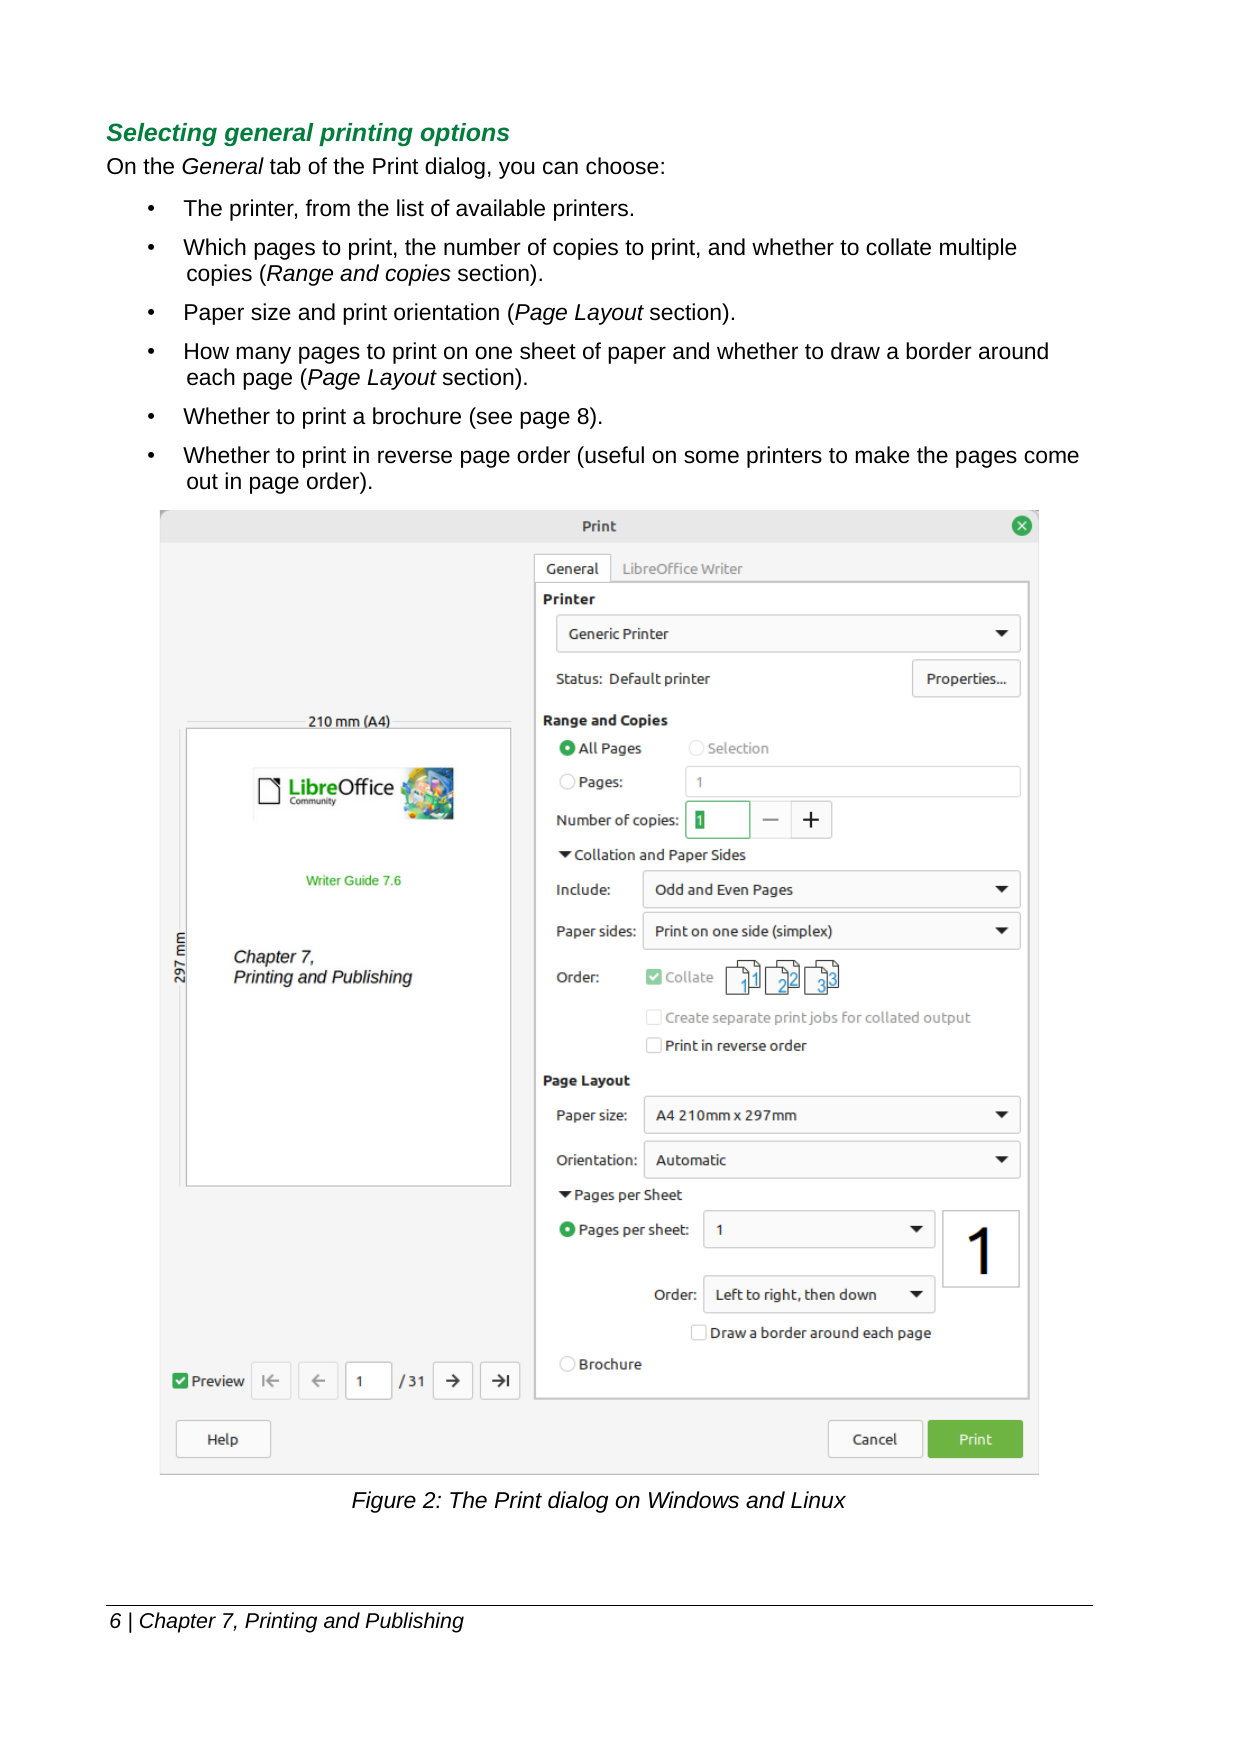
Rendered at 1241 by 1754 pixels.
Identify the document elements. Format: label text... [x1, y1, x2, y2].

list Whether to print a brochure (see page 8). [144, 400, 1093, 429]
subtitle Selecting general printing options [106, 118, 1093, 147]
picture [159, 510, 1039, 1475]
list How many pages to print on one sheet of paper and whether to draw a border around each page (Page Layout section). [144, 335, 1093, 391]
text Figure 2: The Print dialog on Windows and Linux [156, 1487, 1043, 1513]
list On the General tab of the Print dialog, you can choose: [106, 153, 1093, 179]
list Whether to print in reverse page order (useful on some printers to make the pages come out in page order). [144, 439, 1093, 497]
list The printer, from the list of available printers. [144, 192, 1093, 221]
list Paper size and print orientation (Page Layout section). [144, 296, 1093, 325]
list Which pages to print, the number of copies to print, and whether to collate multiple copies (Range and copies section). [144, 231, 1093, 286]
